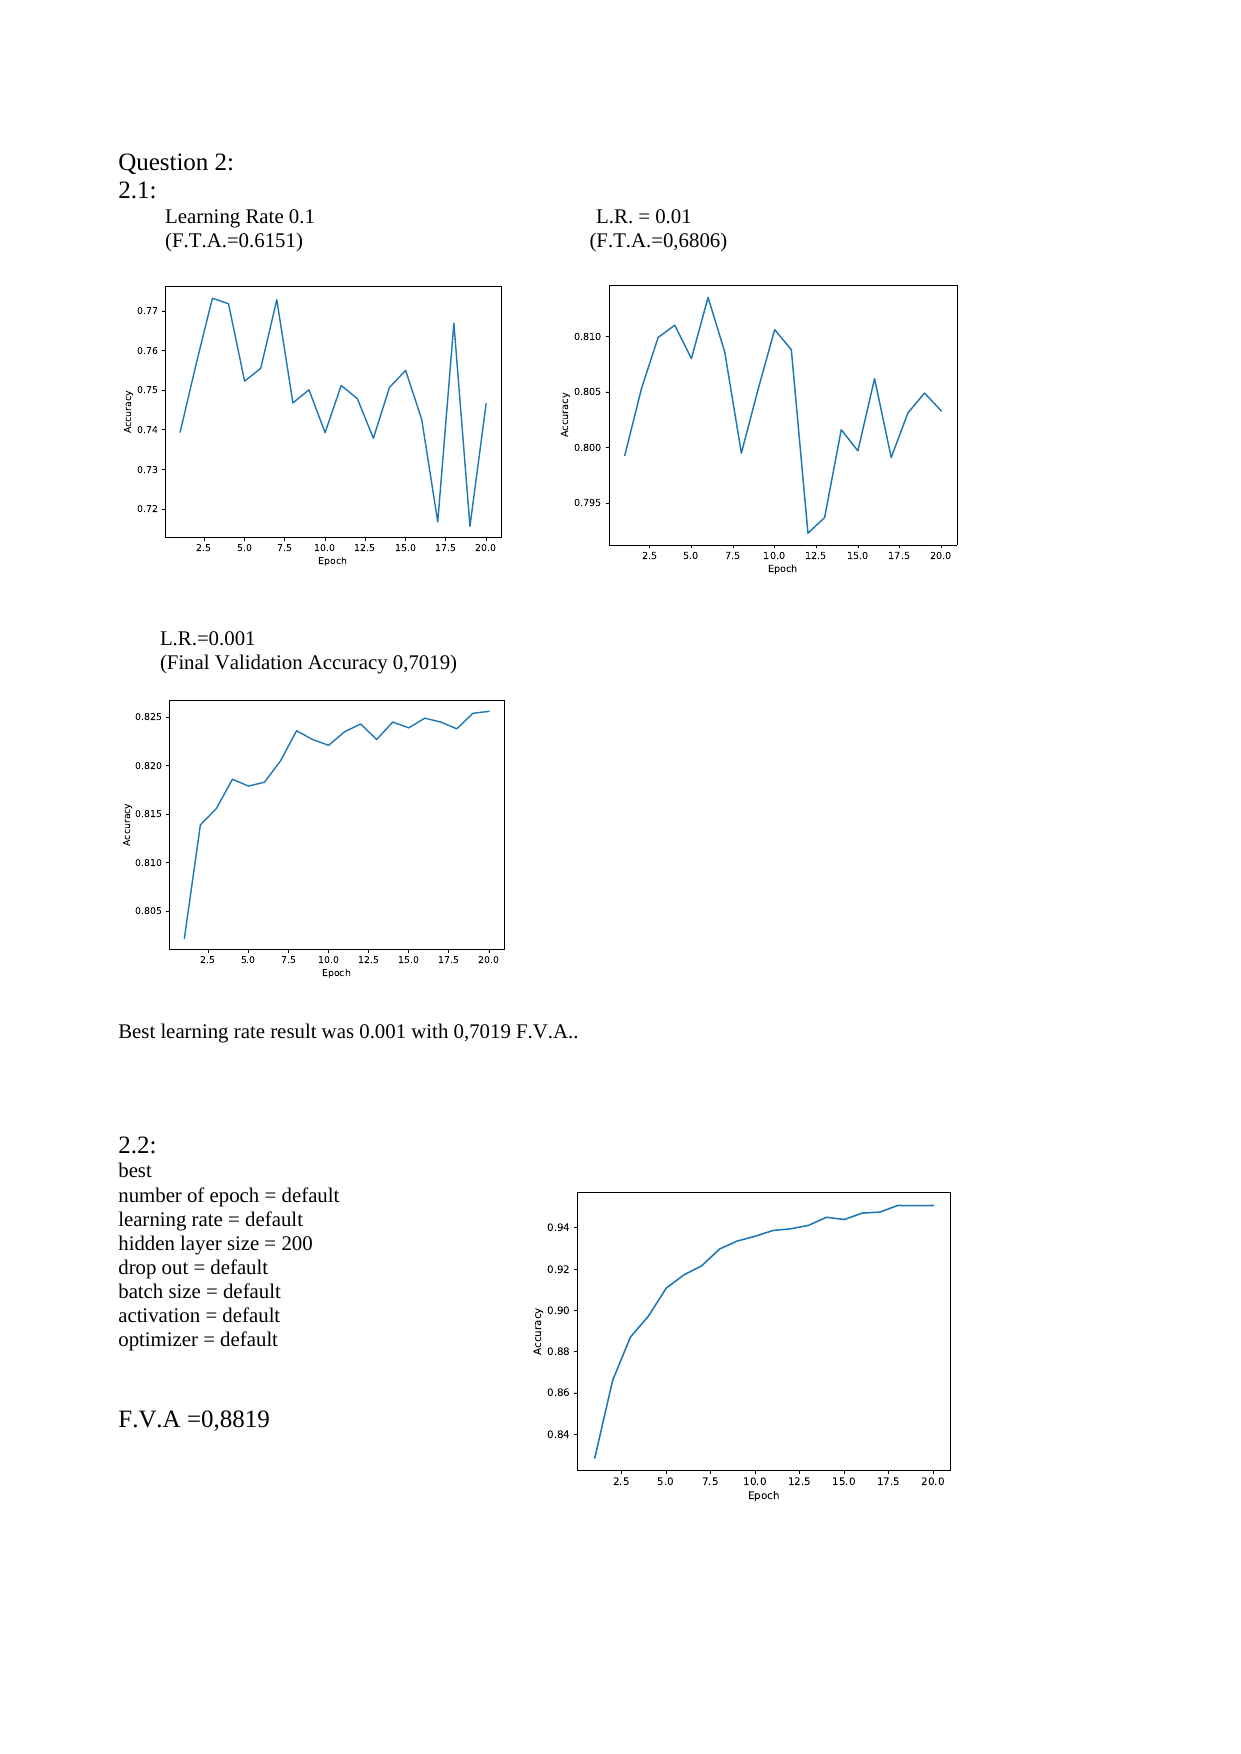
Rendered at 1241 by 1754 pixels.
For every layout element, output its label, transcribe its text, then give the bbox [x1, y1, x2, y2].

text 2.2: [118, 1130, 1122, 1158]
text [958, 1207, 1122, 1231]
text (F.T.A.=0.6151) (F.T.A.=0,6806) [118, 228, 1122, 252]
text learning rate = default [118, 1207, 526, 1231]
text hidden layer size = 200 [118, 1231, 526, 1255]
text 2.1: [118, 176, 1122, 204]
text (Final Validation Accuracy 0,7019) [118, 650, 1122, 674]
text drop out = default [118, 1255, 526, 1279]
text Question 2: [118, 147, 1122, 176]
text F.V.A =0,8819 [118, 1404, 526, 1432]
text [958, 1279, 1122, 1303]
text [958, 1255, 1122, 1279]
text Best learning rate result was 0.001 with 0,7019 F.V.A.. [118, 1019, 1122, 1043]
text Learning Rate 0.1 L.R. = 0.01 [118, 204, 1122, 228]
text batch size = default [118, 1279, 526, 1303]
text activation = default [118, 1303, 526, 1327]
text best [118, 1158, 1122, 1182]
text number of epoch = default [118, 1182, 1122, 1207]
text [958, 1303, 1122, 1327]
text optimizer = default [118, 1327, 526, 1351]
text [958, 1231, 1122, 1255]
text [958, 1404, 1122, 1432]
text L.R.=0.001 [118, 626, 1122, 650]
text [958, 1327, 1122, 1351]
